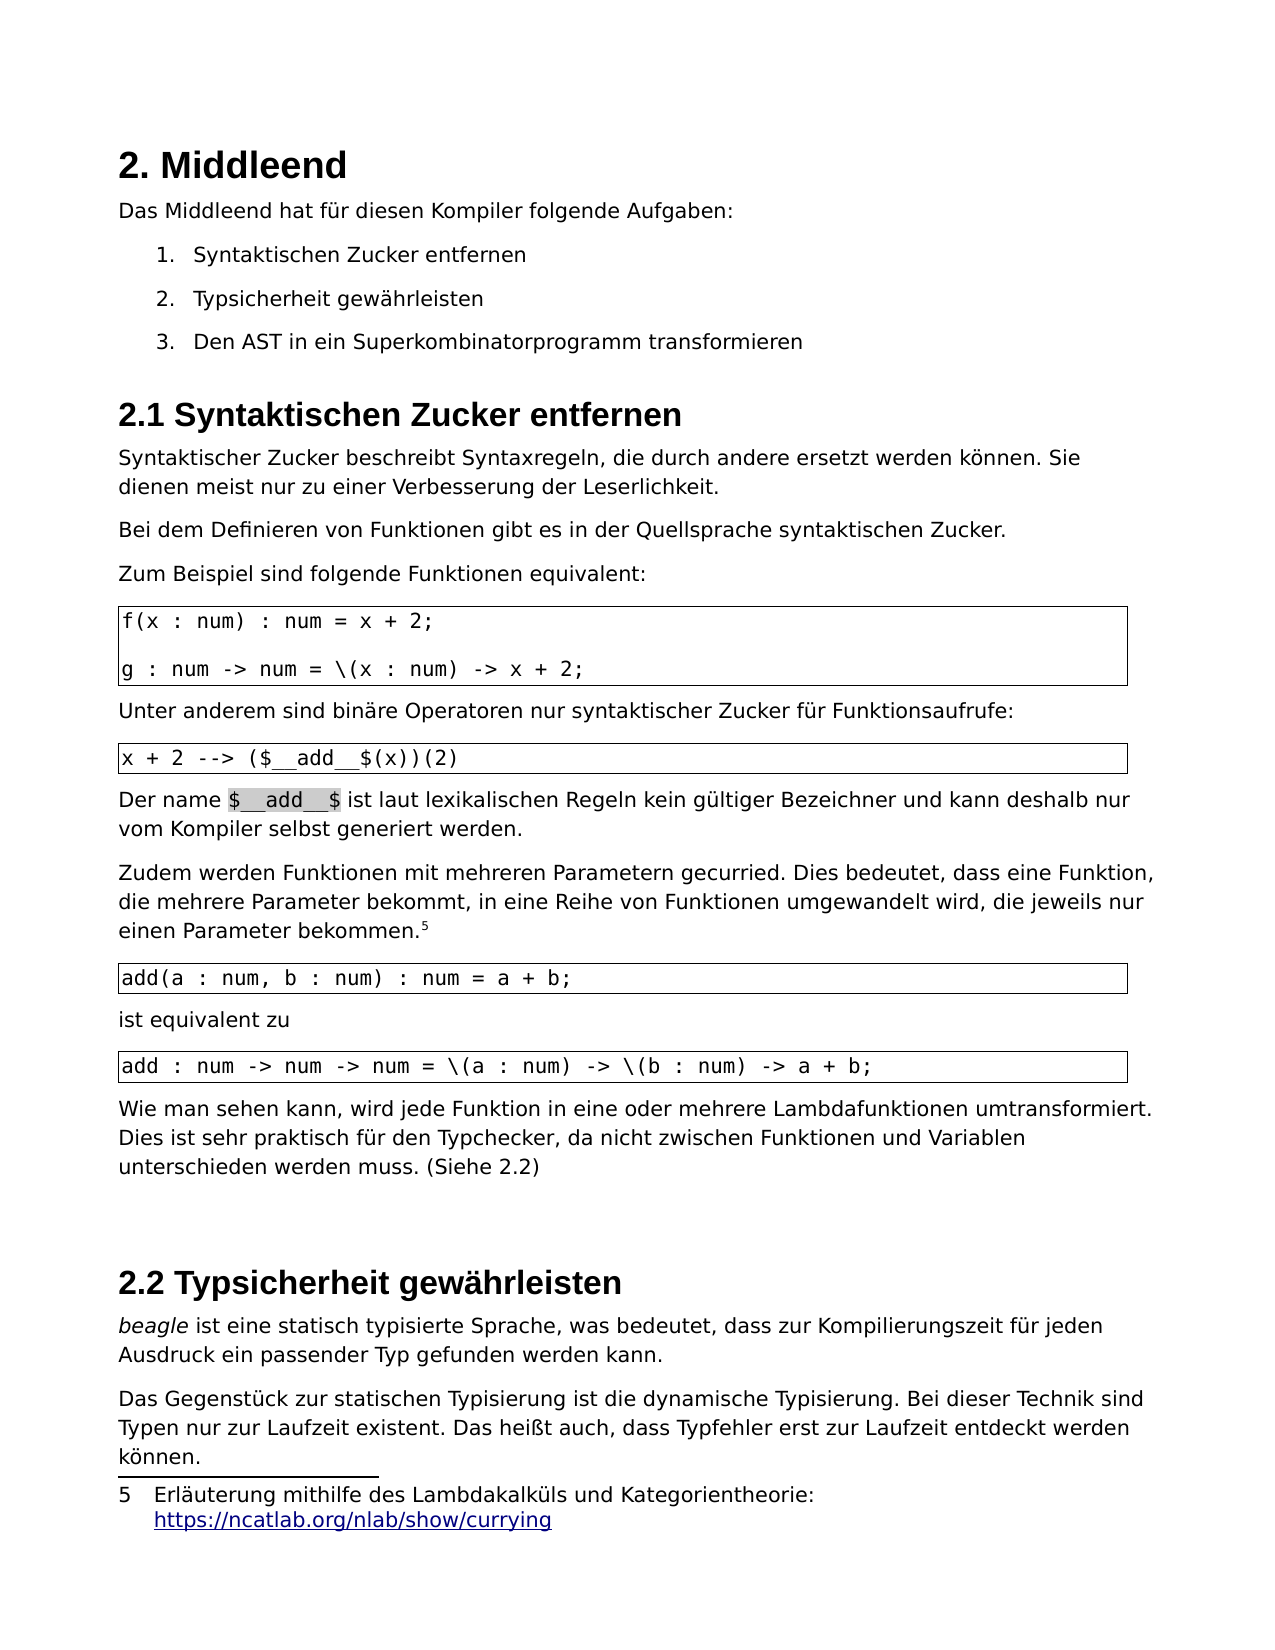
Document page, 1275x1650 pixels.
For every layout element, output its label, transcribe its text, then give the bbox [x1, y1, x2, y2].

text ist equivalent zu [118, 1008, 1157, 1032]
subtitle 2.1 Syntaktischen Zucker entfernen [118, 395, 1157, 433]
text beagle ist eine statisch typisierte Sprache, was bedeutet, dass zur Kompilierungszeit für jeden Ausdruck ein passender Typ gefunden werden kann. [118, 1314, 1157, 1367]
list Typsicherheit gewährleisten [156, 287, 1157, 311]
list Syntaktischen Zucker entfernen [156, 243, 1157, 267]
text Syntaktischer Zucker beschreibt Syntaxregeln, die durch andere ersetzt werden können. Sie dienen meist nur zu einer Verbesserung der Leserlichkeit. [118, 446, 1157, 499]
text Unter anderem sind binäre Operatoren nur syntaktischer Zucker für Funktionsaufrufe: [118, 699, 1157, 724]
text Zum Beispiel sind folgende Funktionen equivalent: [118, 562, 1157, 586]
text Das Gegenstück zur statischen Typisierung ist die dynamische Typisierung. Bei dieser Technik sind Typen nur zur Laufzeit existent. Das heißt auch, dass Typfehler erst zur Laufzeit entdeckt werden können. [118, 1387, 1157, 1469]
text Zudem werden Funktionen mit mehreren Parametern gecurried. Dies bedeutet, dass eine Funktion, die mehrere Parameter bekommt, in eine Reihe von Funktionen umgewandelt wird, die jeweils nur einen Parameter bekommen. [118, 861, 1157, 943]
text Bei dem Definieren von Funktionen gibt es in der Quellsprache syntaktischen Zucker. [118, 518, 1157, 543]
text Das Middleend hat für diesen Kompiler folgende Aufgaben: [118, 199, 1157, 223]
text Der name $__add__$ ist laut lexikalischen Regeln kein gültiger Bezeichner und kann deshalb nur vom Kompiler selbst generiert werden. [118, 788, 1157, 842]
text add : num -> num -> num = \(a : num) -> \(b : num) -> a + b; [119, 1052, 1127, 1082]
list Den AST in ein Superkombinatorprogramm transformieren [156, 330, 1157, 354]
text Erläuterung mithilfe des Lambdakalküls und Kategorientheorie: https://ncatlab.org/nlab/show/currying [118, 1483, 1157, 1532]
text add(a : num, b : num) : num = a + b; [119, 964, 1127, 993]
subtitle 2.2 Typsicherheit gewährleisten [118, 1263, 1157, 1301]
subtitle 2. Middleend [118, 143, 1157, 187]
text x + 2 --> ($__add__$(x))(2) [119, 744, 1127, 773]
text Wie man sehen kann, wird jede Funktion in eine oder mehrere Lambdafunktionen umtransformiert. Dies ist sehr praktisch für den Typchecker, da nicht zwischen Funktionen und Variablen unterschieden werden muss. (Siehe 2.2) [118, 1097, 1157, 1179]
text f(x : num) : num = x + 2; [119, 607, 1127, 633]
text g : num -> num = \(x : num) -> x + 2; [119, 654, 1127, 685]
